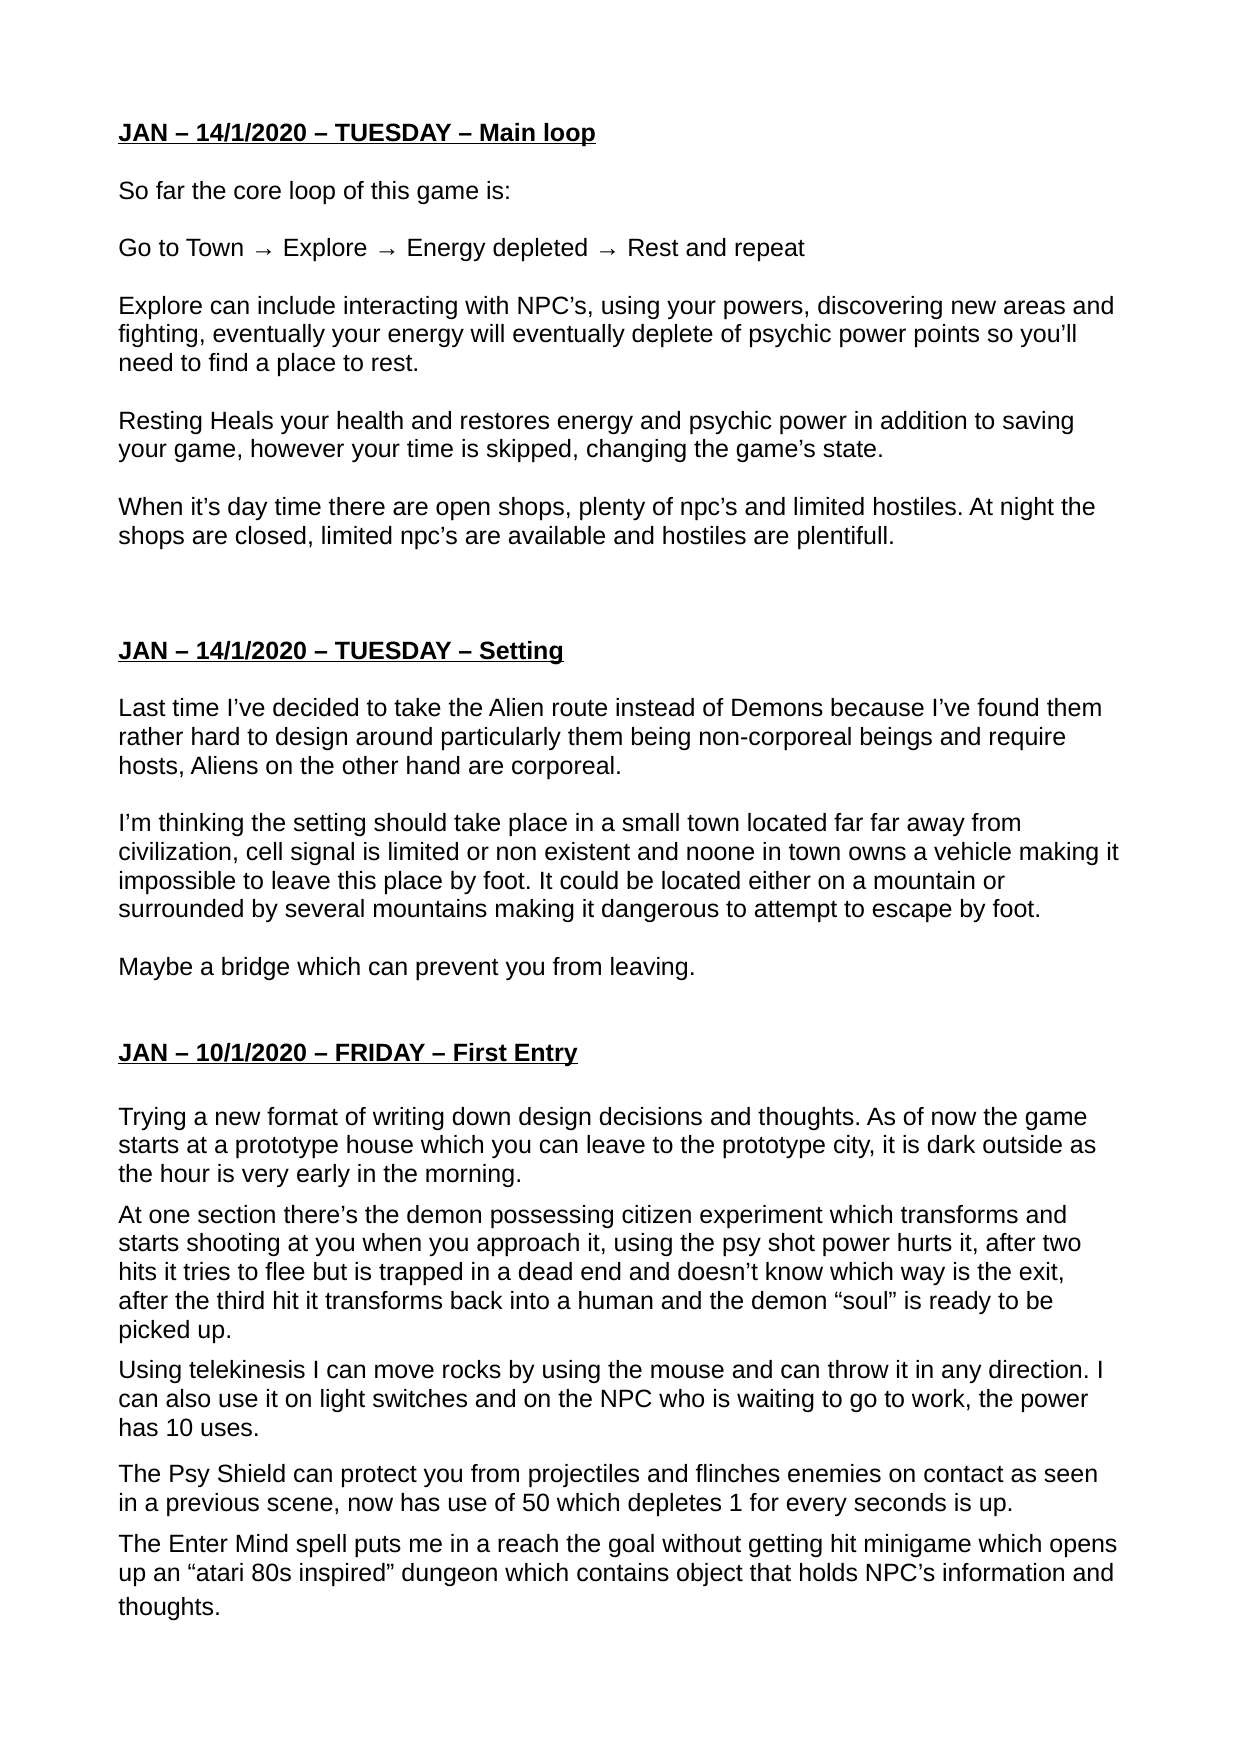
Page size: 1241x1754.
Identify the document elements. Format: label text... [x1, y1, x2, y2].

text Last time I’ve decided to take the Alien route instead of Demons because I’ve found them rather hard to design around particularly them being non-corporeal beings and require hosts, Aliens on the other hand are corporeal. [118, 693, 1122, 779]
text Explore can include interacting with NPC’s, using your powers, discovering new areas and fighting, eventually your energy will eventually deplete of psychic power points so you’ll need to find a place to rest. [118, 291, 1122, 377]
text The Enter Mind spell puts me in a reach the goal without getting hit minigame which opens up an “atari 80s inspired” dungeon which contains object that holds NPC’s information and [118, 1529, 1122, 1586]
text At one section there’s the demon possessing citizen experiment which transforms and starts shooting at you when you approach it, using the psy shot power hurts it, after two hits it tries to flee but is trapped in a dead end and doesn’t know which way is the exit, after the third hit it transforms back into a human and the demon “soul” is ready to be picked up. [118, 1200, 1122, 1343]
text Go to Town → Explore → Energy depleted → Rest and repeat [118, 233, 1122, 262]
text JAN – 14/1/2020 – TUESDAY – Main loop [118, 118, 1122, 147]
text When it’s day time there are open shops, plenty of npc’s and limited hostiles. At night the shops are closed, limited npc’s are available and hostiles are plentifull. [118, 492, 1122, 549]
text JAN – 10/1/2020 – FRIDAY – First Entry [118, 1038, 1122, 1067]
text The Psy Shield can protect you from projectiles and flinches enemies on contact as seen in a previous scene, now has use of 50 which depletes 1 for every seconds is up. [118, 1459, 1122, 1517]
text thoughts. [118, 1592, 1122, 1621]
text JAN – 14/1/2020 – TUESDAY – Setting [118, 636, 1122, 664]
text Maybe a bridge which can prevent you from leaving. [118, 952, 1122, 981]
text Resting Heals your health and restores energy and psychic power in addition to saving your game, however your time is skipped, changing the game’s state. [118, 406, 1122, 463]
text I’m thinking the setting should take place in a small town located far far away from civilization, cell signal is limited or non existent and noone in town owns a vehicle making it impossible to leave this place by foot. It could be located either on a mountain or surrounded by several mountains making it dangerous to attempt to escape by foot. [118, 808, 1122, 923]
text Trying a new format of writing down design decisions and thoughts. As of now the game starts at a prototype house which you can leave to the prototype city, it is dark outside as the hour is very early in the morning. [118, 1102, 1122, 1188]
text Using telekinesis I can move rocks by using the mouse and can throw it in any direction. I can also use it on light switches and on the NPC who is waiting to go to work, the power has 10 uses. [118, 1355, 1122, 1442]
text So far the core loop of this game is: [118, 176, 1122, 204]
